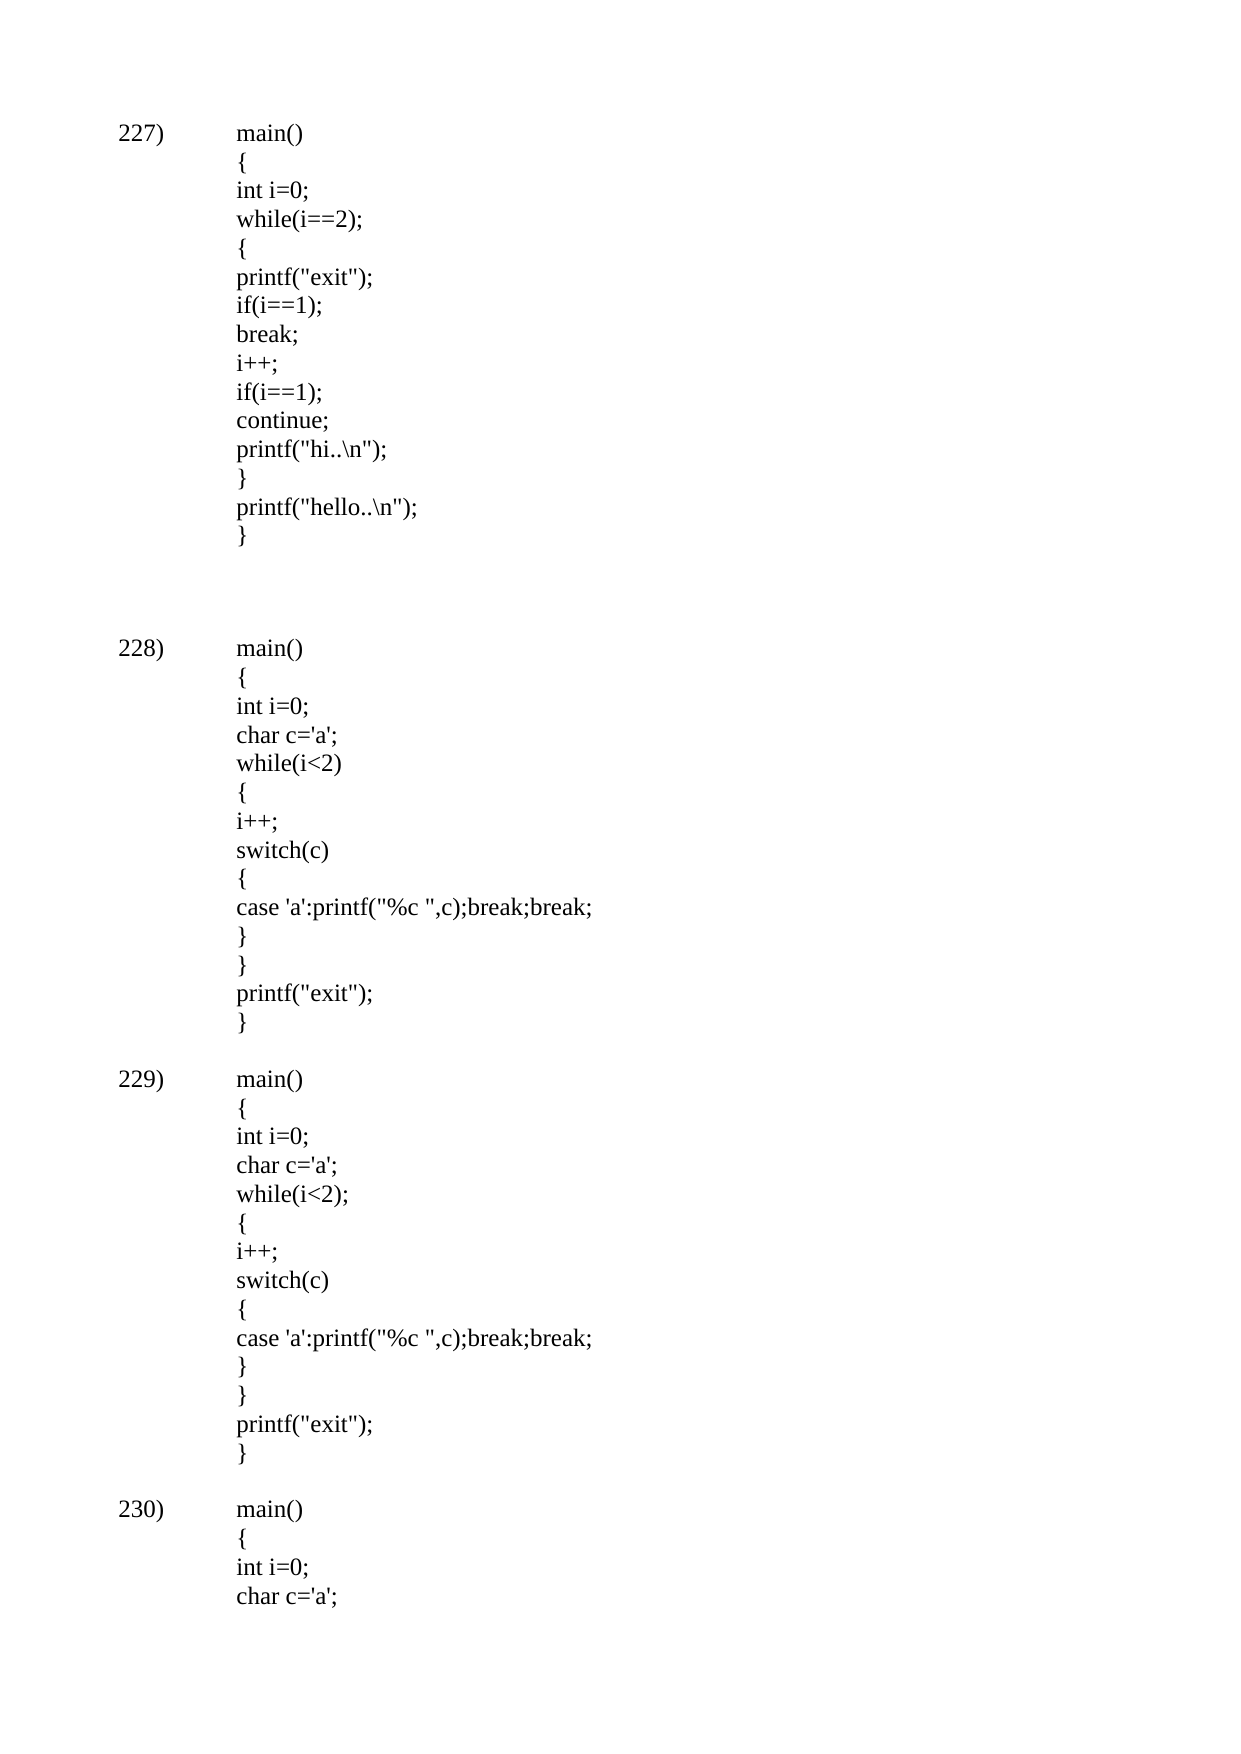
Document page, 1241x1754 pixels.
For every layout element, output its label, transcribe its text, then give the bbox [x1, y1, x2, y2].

text } [118, 1380, 1122, 1409]
text { [118, 147, 1122, 176]
text } [118, 921, 1122, 950]
text { [118, 233, 1122, 262]
text { [118, 1093, 1122, 1121]
text { [118, 777, 1122, 806]
text printf("exit"); [118, 1409, 1122, 1438]
text int i=0; [118, 1552, 1122, 1581]
text while(i==2); [118, 204, 1122, 233]
text if(i==1); [118, 377, 1122, 406]
text printf("exit"); [118, 262, 1122, 291]
text int i=0; [118, 691, 1122, 720]
text } [118, 1351, 1122, 1380]
text } [118, 521, 1122, 549]
text { [118, 1208, 1122, 1236]
text switch(c) [118, 835, 1122, 863]
text { [118, 863, 1122, 892]
text while(i<2) [118, 748, 1122, 777]
text } [118, 463, 1122, 492]
text int i=0; [118, 1121, 1122, 1150]
text i++; [118, 1236, 1122, 1265]
text i++; [118, 348, 1122, 377]
text int i=0; [118, 176, 1122, 204]
text printf("exit"); [118, 978, 1122, 1007]
text if(i==1); [118, 291, 1122, 319]
text while(i<2); [118, 1179, 1122, 1208]
text char c='a'; [118, 1581, 1122, 1609]
text } [118, 1007, 1122, 1036]
text printf("hello..\n"); [118, 492, 1122, 521]
text i++; [118, 806, 1122, 835]
text 230) main() [118, 1494, 1122, 1523]
text 228) main() [118, 633, 1122, 662]
text printf("hi..\n"); [118, 434, 1122, 463]
text { [118, 1294, 1122, 1323]
text case 'a':printf("%c ",c);break;break; [118, 892, 1122, 921]
text char c='a'; [118, 1150, 1122, 1179]
text 229) main() [118, 1064, 1122, 1093]
text { [118, 662, 1122, 691]
text } [118, 1438, 1122, 1466]
text char c='a'; [118, 720, 1122, 748]
text { [118, 1523, 1122, 1552]
text } [118, 950, 1122, 978]
text switch(c) [118, 1265, 1122, 1294]
text continue; [118, 406, 1122, 434]
text case 'a':printf("%c ",c);break;break; [118, 1323, 1122, 1351]
text 227) main() [118, 118, 1122, 147]
text break; [118, 319, 1122, 348]
